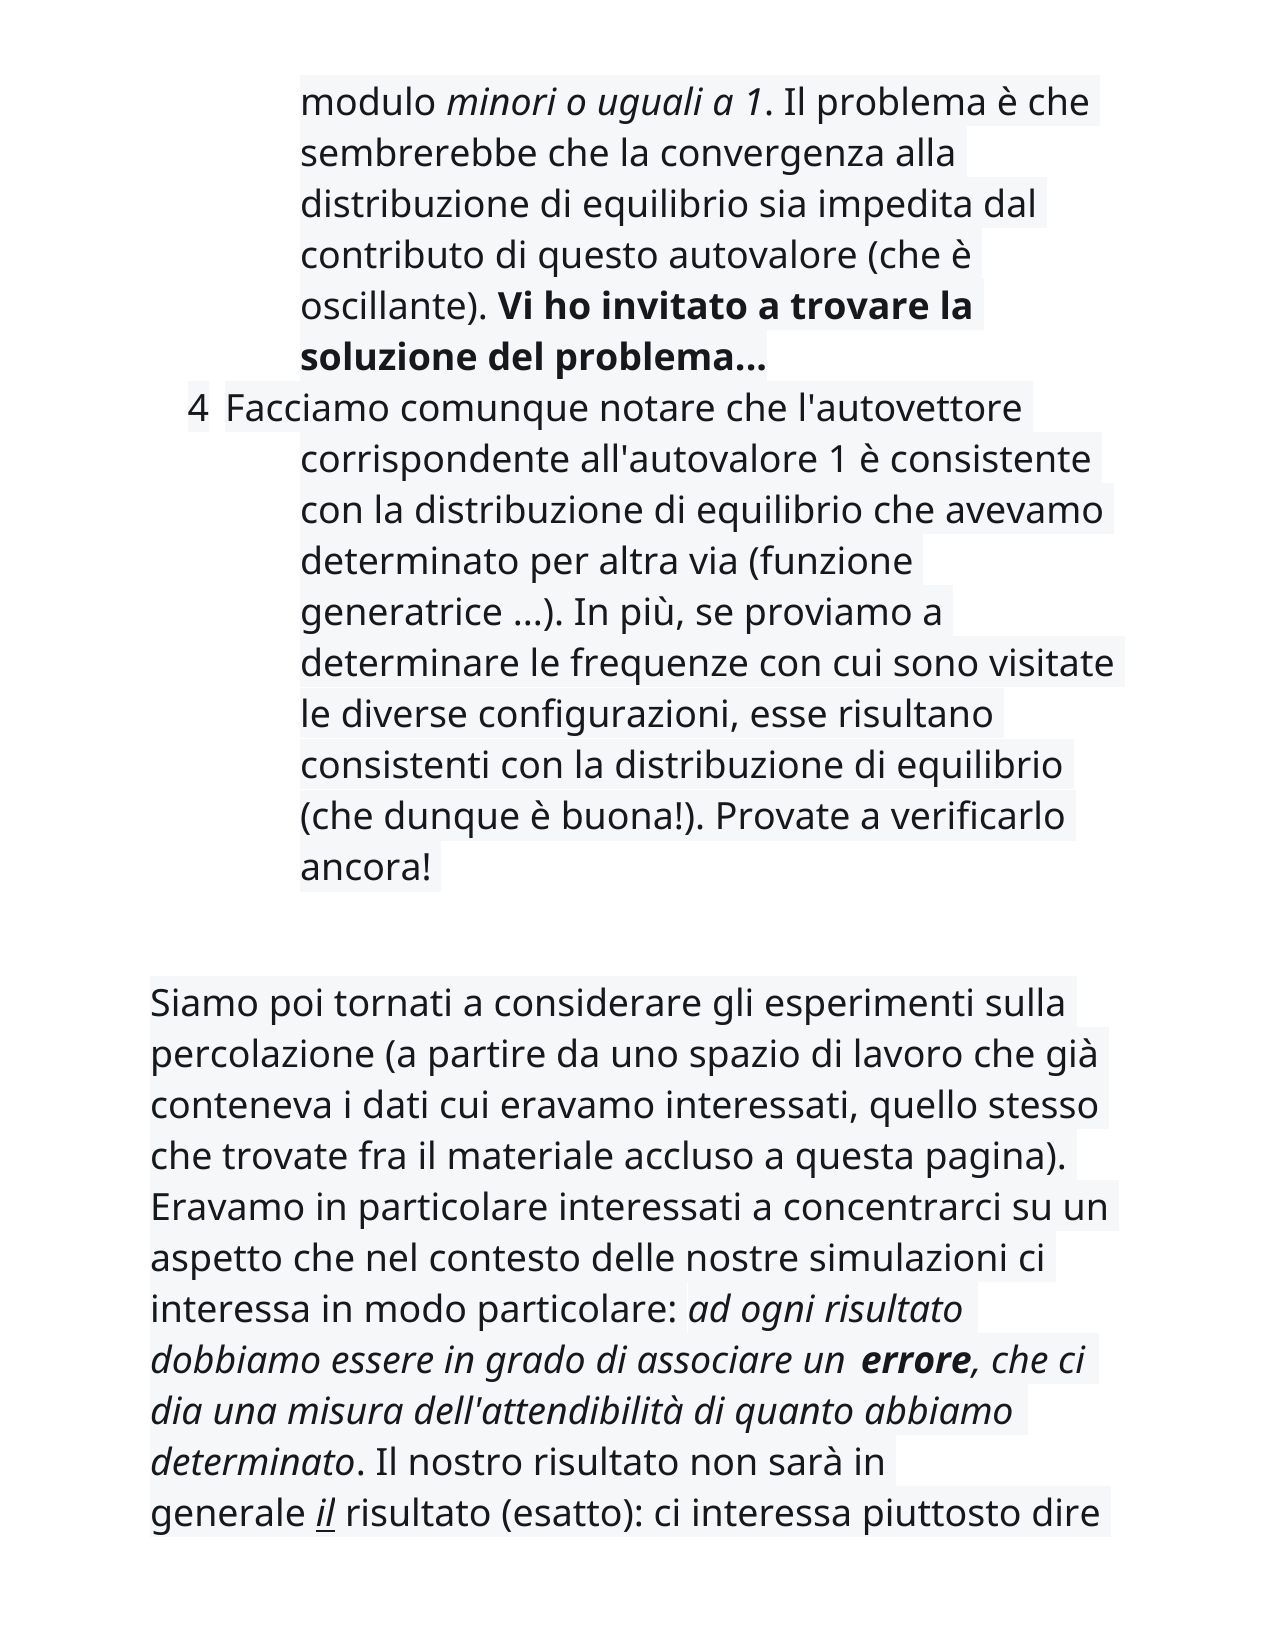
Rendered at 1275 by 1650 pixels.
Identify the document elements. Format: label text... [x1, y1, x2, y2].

text Siamo poi tornati a considerare gli esperimenti sulla percolazione (a partire da uno spazio di lavoro che già conteneva i dati cui eravamo interessati, quello stesso che trovate fra il materiale accluso a questa pagina). Eravamo in particolare interessati a concentrarci su un aspetto che nel contesto delle nostre simulazioni ci interessa in modo particolare: ad ogni risultato dobbiamo essere in grado di associare un errore, che ci dia una misura dell'attendibilità di quanto abbiamo determinato. Il nostro risultato non sarà in generale il risultato (esatto): ci interessa piuttosto dire [150, 976, 1125, 1537]
list modulo minori o uguali a 1. Il problema è che sembrerebbe che la convergenza alla distribuzione di equilibrio sia impedita dal contributo di questo autovalore (che è oscillante). Vi ho invitato a trovare la soluzione del problema... [187, 75, 1125, 381]
list Facciamo comunque notare che l'autovettore corrispondente all'autovalore 1 è consistente con la distribuzione di equilibrio che avevamo determinato per altra via (funzione generatrice ...). In più, se proviamo a determinare le frequenze con cui sono visitate le diverse configurazioni, esse risultano consistenti con la distribuzione di equilibrio (che dunque è buona!). Provate a verificarlo ancora! [187, 381, 1125, 892]
